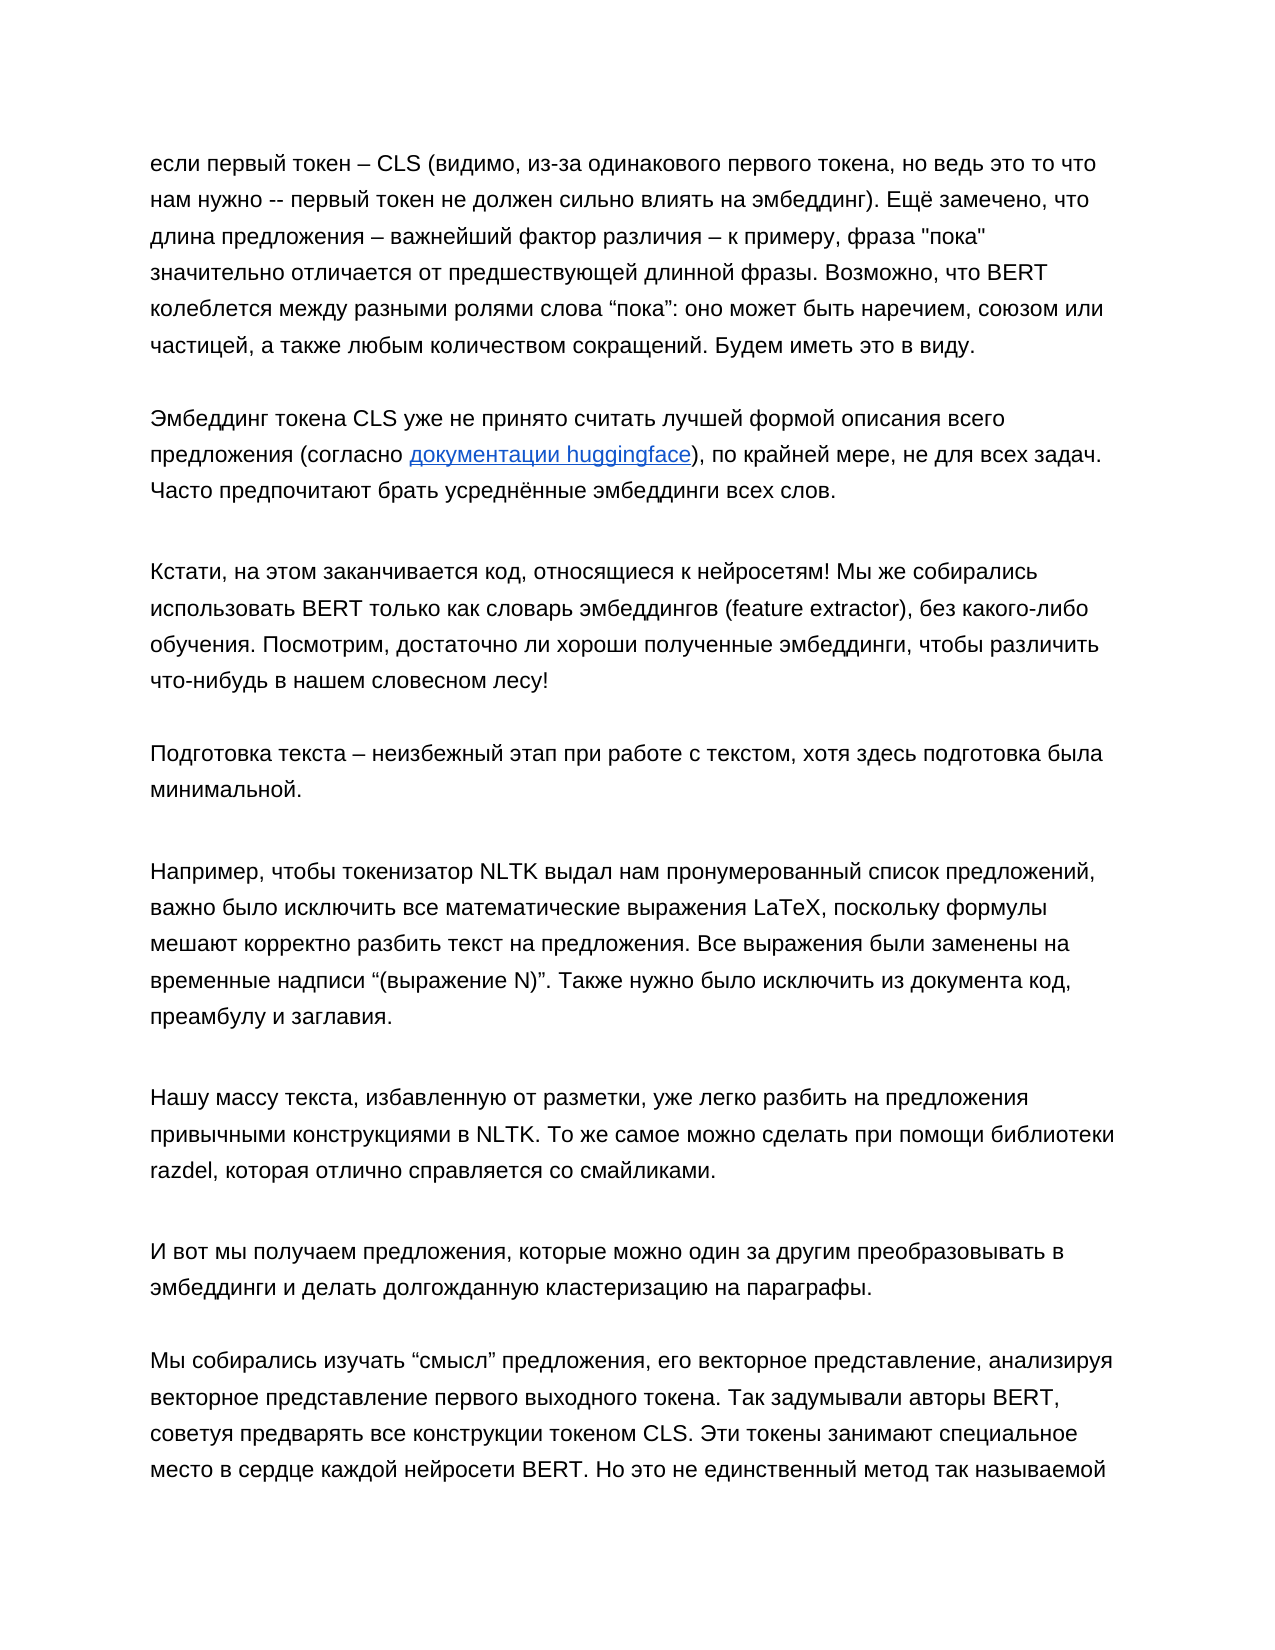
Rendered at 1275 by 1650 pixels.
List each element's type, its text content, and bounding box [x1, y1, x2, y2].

text Подготовка текста – неизбежный этап при работе с текстом, хотя здесь подготовка была минимальной. [150, 740, 1125, 803]
text Нашу массу текста, избавленную от разметки, уже легко разбить на предложения привычными конструкциями в NLTK. То же самое можно сделать при помощи библиотеки razdel, которая отлично справляется со смайликами. [150, 1084, 1125, 1183]
text Например, чтобы токенизатор NLTK выдал нам пронумерованный список предложений, важно было исключить все математические выражения LaTeX, поскольку формулы мешают корректно разбить текст на предложения. Все выражения были заменены на временные надписи “(выражение N)”. Также нужно было исключить из документа код, преамбулу и заглавия. [150, 858, 1125, 1029]
text Кстати, на этом заканчивается код, относящиеся к нейросетям! Мы же собирались использовать BERT только как словарь эмбеддингов (feature extractor), без какого-либо обучения. Посмотрим, достаточно ли хороши полученные эмбеддинги, чтобы различить что-нибудь в нашем словесном лесу! [150, 558, 1125, 694]
text если первый токен – CLS (видимо, из-за одинакового первого токена, но ведь это то что нам нужно -- первый токен не должен сильно влиять на эмбеддинг). Ещё замечено, что длина предложения – важнейший фактор различия – к примеру, фраза "пока" значительно отличается от предшествующей длинной фразы. Возможно, что BERT колеблется между разными ролями слова “пока”: оно может быть наречием, союзом или частицей, а также любым количеством сокращений. Будем иметь это в виду. [150, 150, 1125, 358]
text Эмбеддинг токена CLS уже не принято считать лучшей формой описания всего предложения (согласно документации huggingface), по крайней мере, не для всех задач. Часто предпочитают брать усреднённые эмбеддинги всех слов. [150, 404, 1125, 503]
text Мы собирались изучать “смысл” предложения, его векторное представление, анализируя векторное представление первого выходного токена. Так задумывали авторы BERT, советуя предварять все конструкции токеном CLS. Эти токены занимают специальное место в сердце каждой нейросети BERT. Но это не единственный метод так называемой [150, 1347, 1125, 1482]
text И вот мы получаем предложения, которые можно один за другим преобразовывать в эмбеддинги и делать долгожданную кластеризацию на параграфы. [150, 1238, 1125, 1301]
